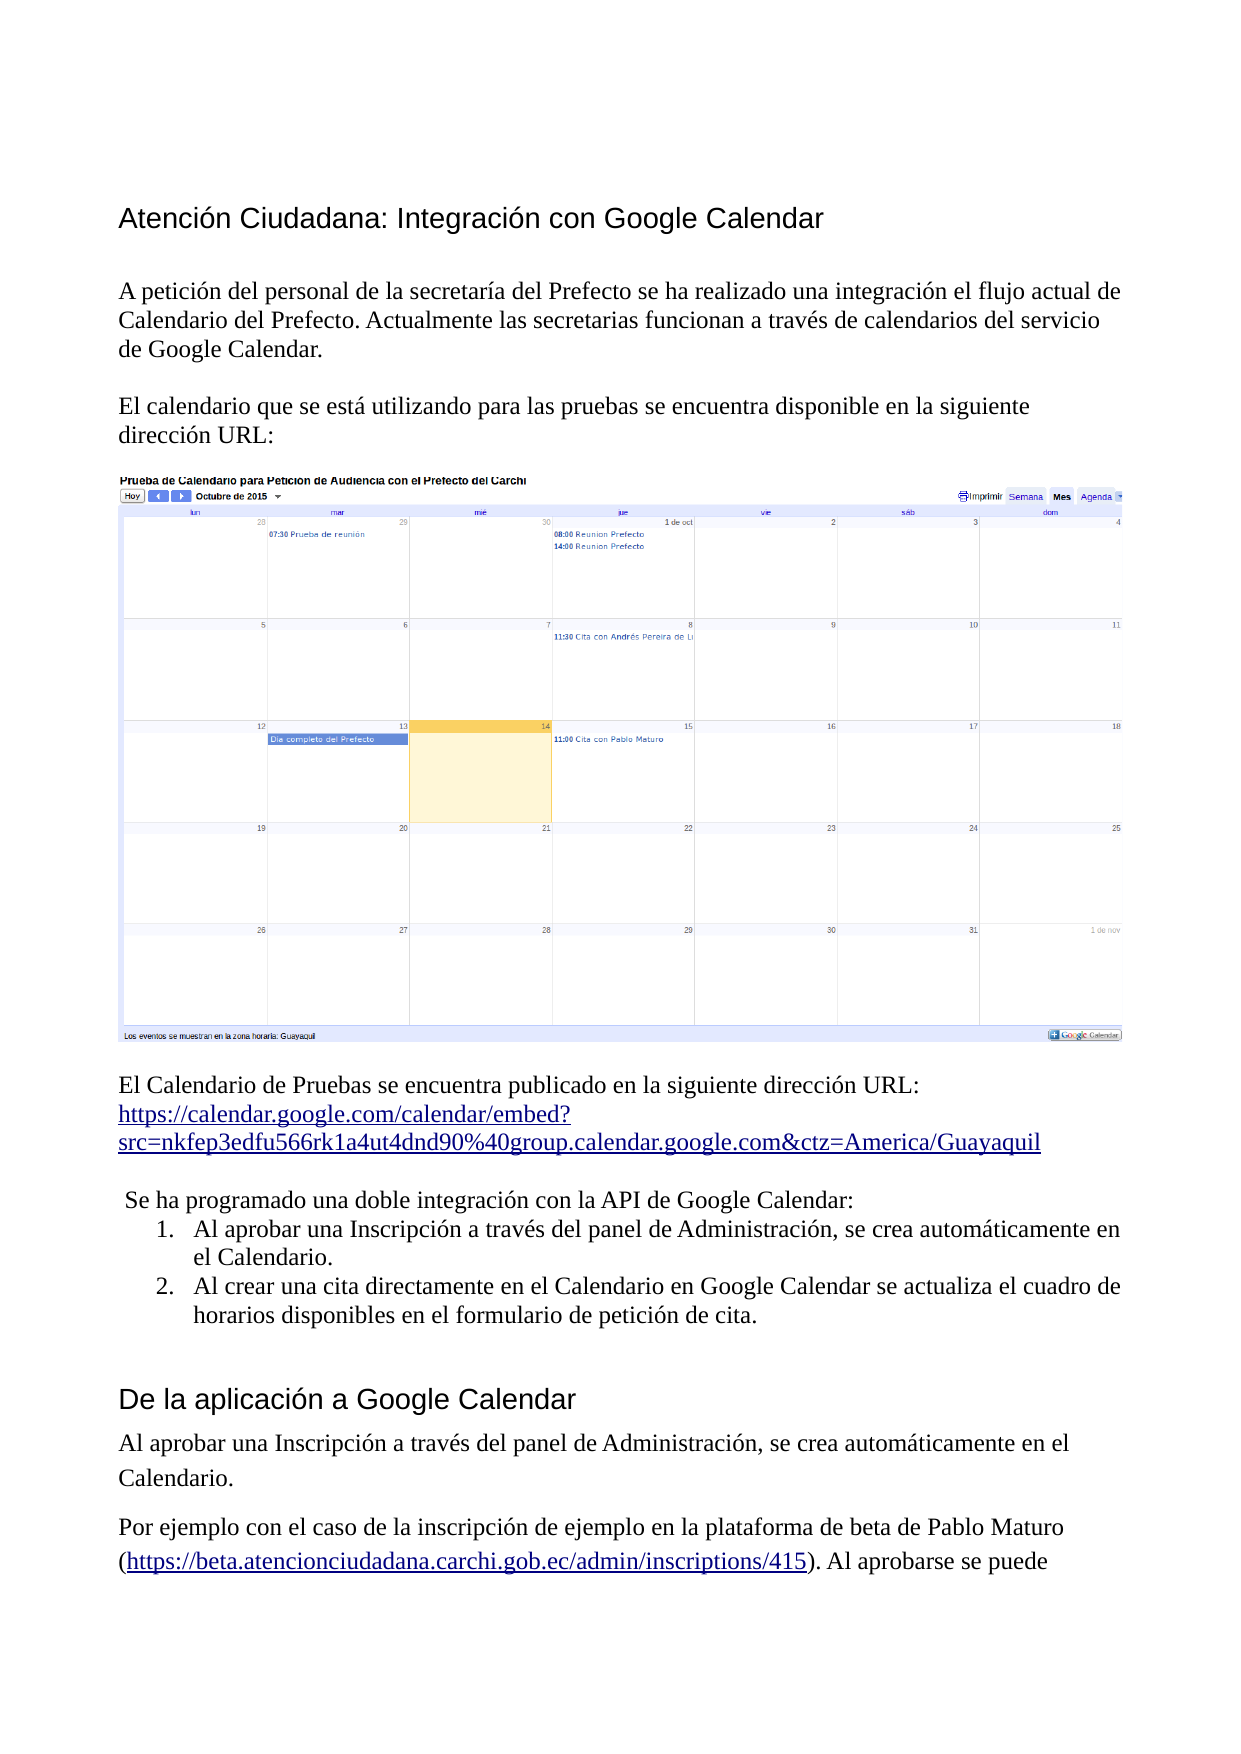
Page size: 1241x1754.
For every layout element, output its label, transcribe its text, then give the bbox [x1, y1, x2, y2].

text Al aprobar una Inscripción a través del panel de Administración, se crea automáticamente en el Calendario. [118, 1428, 1122, 1492]
text Se ha programado una doble integración con la API de Google Calendar: [118, 1185, 1122, 1214]
text El calendario que se está utilizando para las pruebas se encuentra disponible en la siguiente dirección URL: [118, 391, 1122, 449]
list Por ejemplo con el caso de la inscripción de ejemplo en la plataforma de beta de Pablo Maturo (https://beta.atencionciudadana.carchi.gob.ec/admin/inscriptions/415). Al aprobarse se puede [81, 1512, 1122, 1575]
subtitle De la aplicación a Google Calendar [118, 1382, 1122, 1416]
picture [118, 477, 1123, 1042]
text A petición del personal de la secretaría del Prefecto se ha realizado una integración el flujo actual de Calendario del Prefecto. Actualmente las secretarias funcionan a través de calendarios del servicio de Google Calendar. [118, 276, 1122, 362]
list Al aprobar una Inscripción a través del panel de Administración, se crea automáticamente en el Calendario. [156, 1214, 1122, 1271]
text El Calendario de Pruebas se encuentra publicado en la siguiente dirección URL: https://calendar.google.com/calendar/embed?src=nkfep3edfu566rk1a4ut4dnd90%40group.calendar.google.com&ctz=America/Guayaquil [118, 1070, 1122, 1156]
list Al crear una cita directamente en el Calendario en Google Calendar se actualiza el cuadro de horarios disponibles en el formulario de petición de cita. [156, 1271, 1122, 1329]
subtitle Atención Ciudadana: Integración con Google Calendar [118, 201, 1122, 235]
